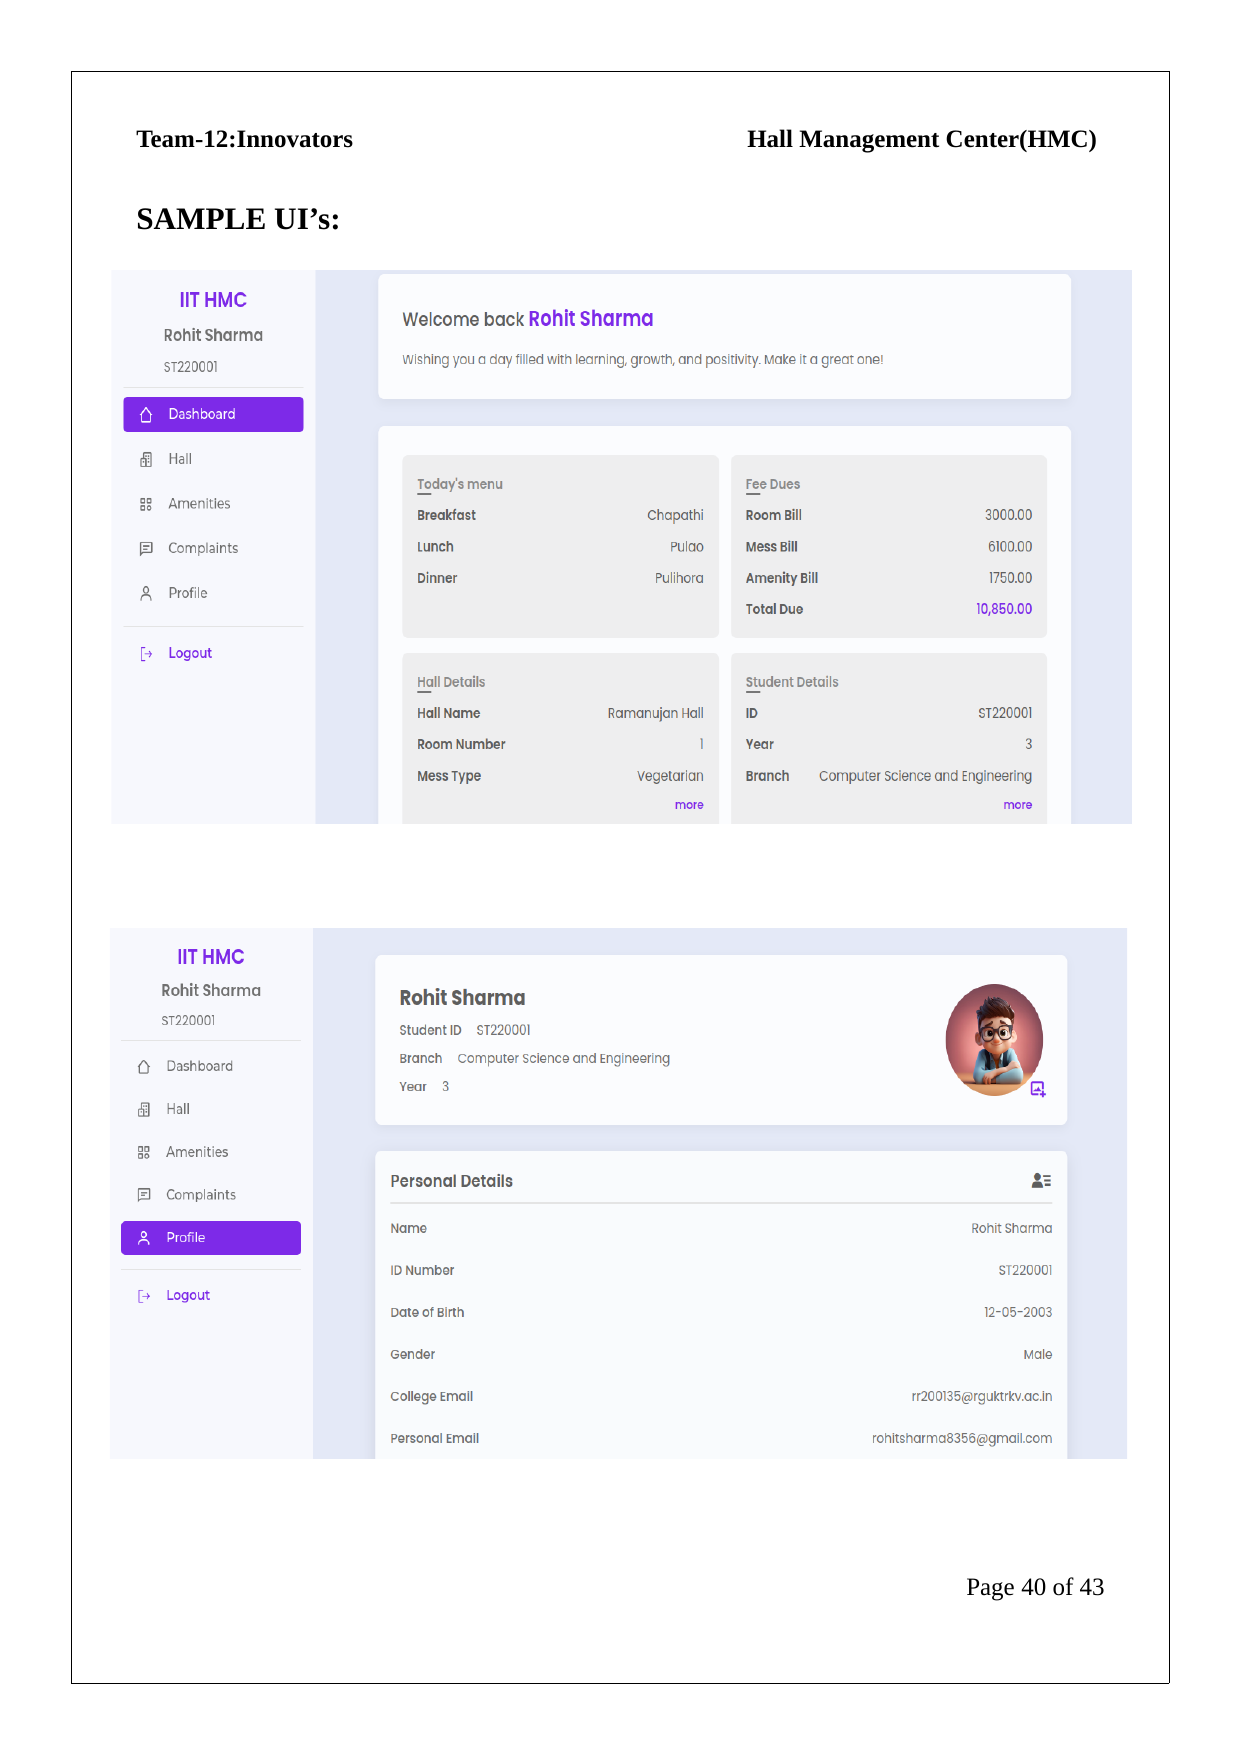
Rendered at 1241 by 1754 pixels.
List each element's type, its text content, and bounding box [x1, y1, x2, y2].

picture [111, 270, 1132, 824]
picture [109, 928, 1128, 1459]
text SAMPLE UI’s: [136, 200, 1104, 236]
